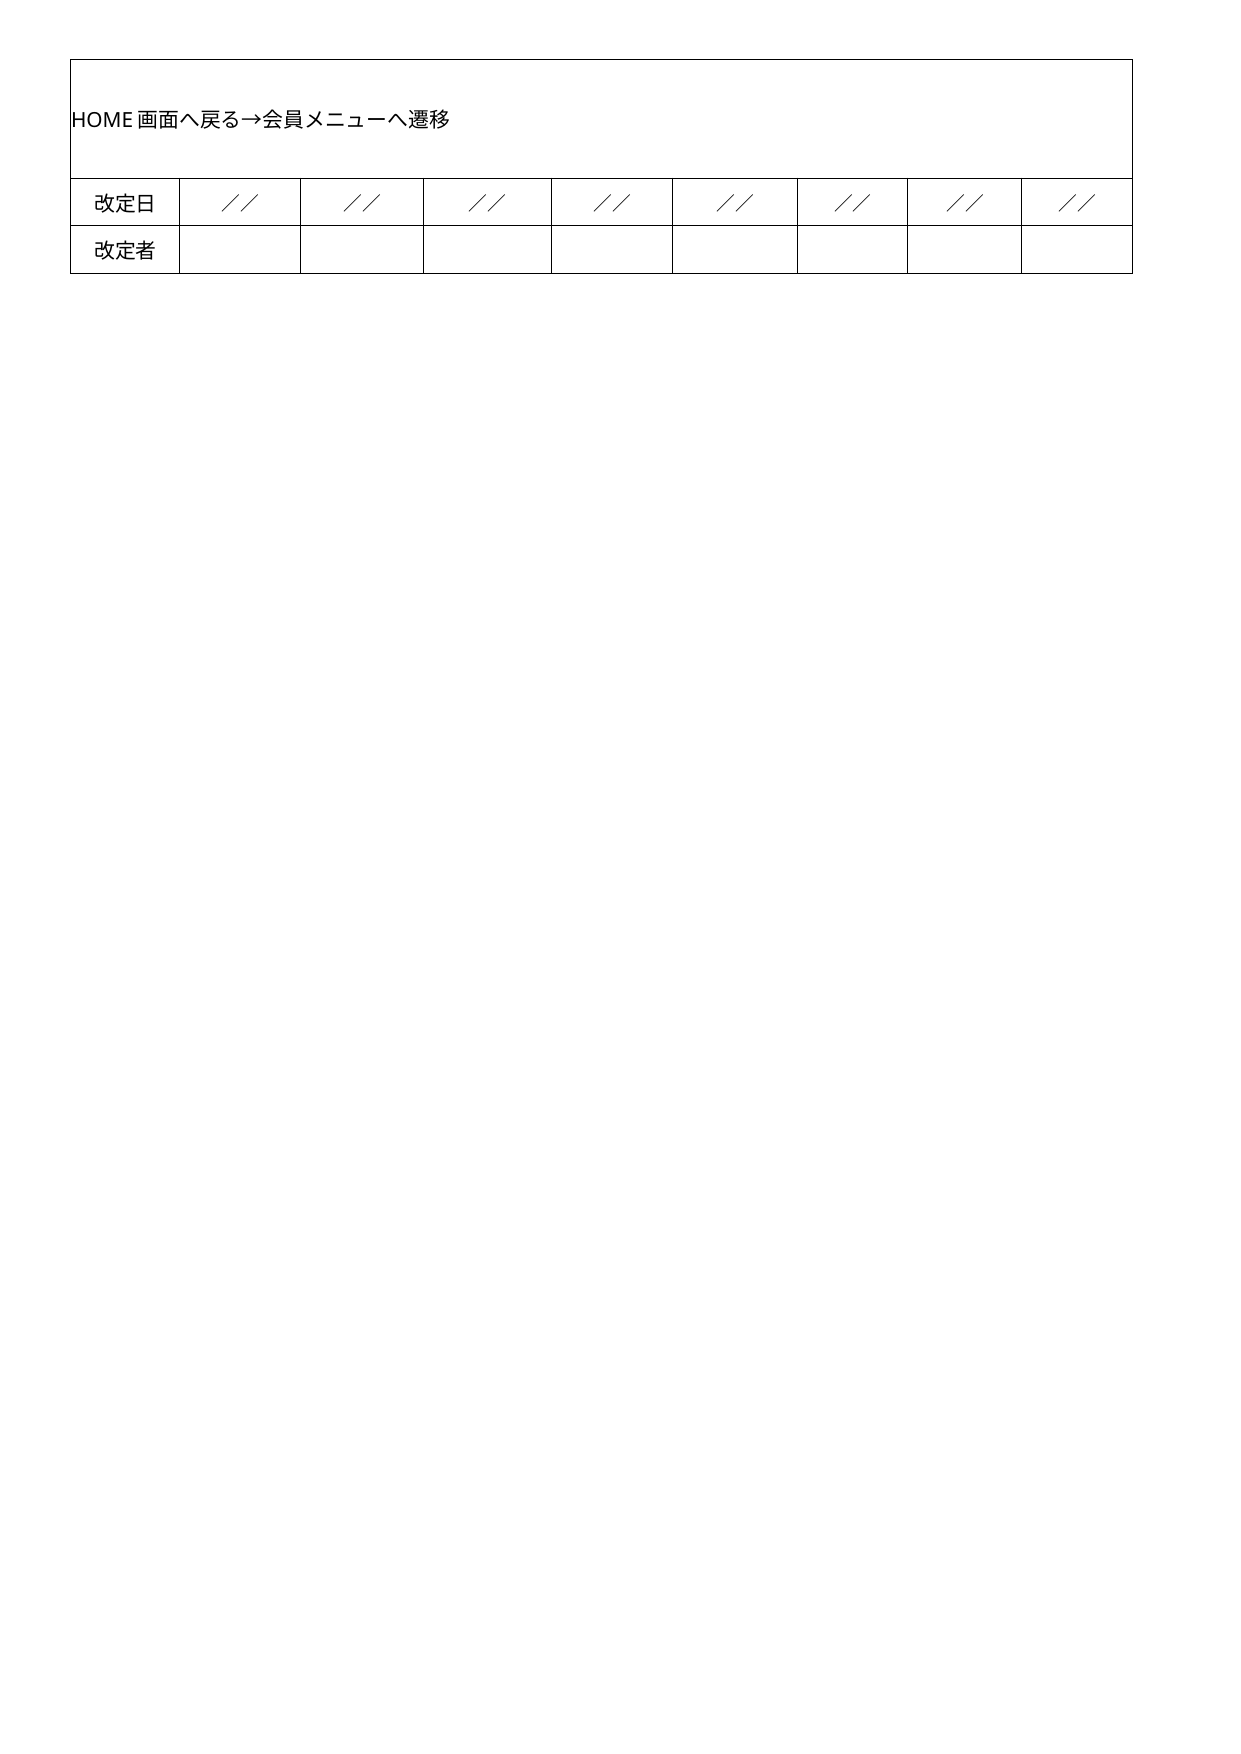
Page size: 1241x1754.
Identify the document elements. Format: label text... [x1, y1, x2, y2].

table_cell ／／ [798, 179, 907, 225]
table_cell [908, 226, 1021, 273]
table_cell [180, 226, 300, 273]
table_cell [552, 226, 672, 273]
table_cell [798, 226, 907, 273]
table_cell ／／ [180, 179, 300, 225]
table_cell 改定者 [71, 226, 179, 273]
table_cell ／／ [1022, 179, 1132, 225]
table_cell ／／ [908, 179, 1021, 225]
table_cell [1022, 226, 1132, 273]
table_cell ／／ [552, 179, 672, 225]
table_cell ／／ [301, 179, 423, 225]
table_cell 改定日 [71, 179, 179, 225]
table_cell [424, 226, 551, 273]
table_cell HOME画面へ戻る→会員メニューへ遷移 [71, 60, 1132, 177]
table_cell [673, 226, 797, 273]
table_cell ／／ [673, 179, 797, 225]
table_cell [301, 226, 423, 273]
table_cell ／／ [424, 179, 551, 225]
